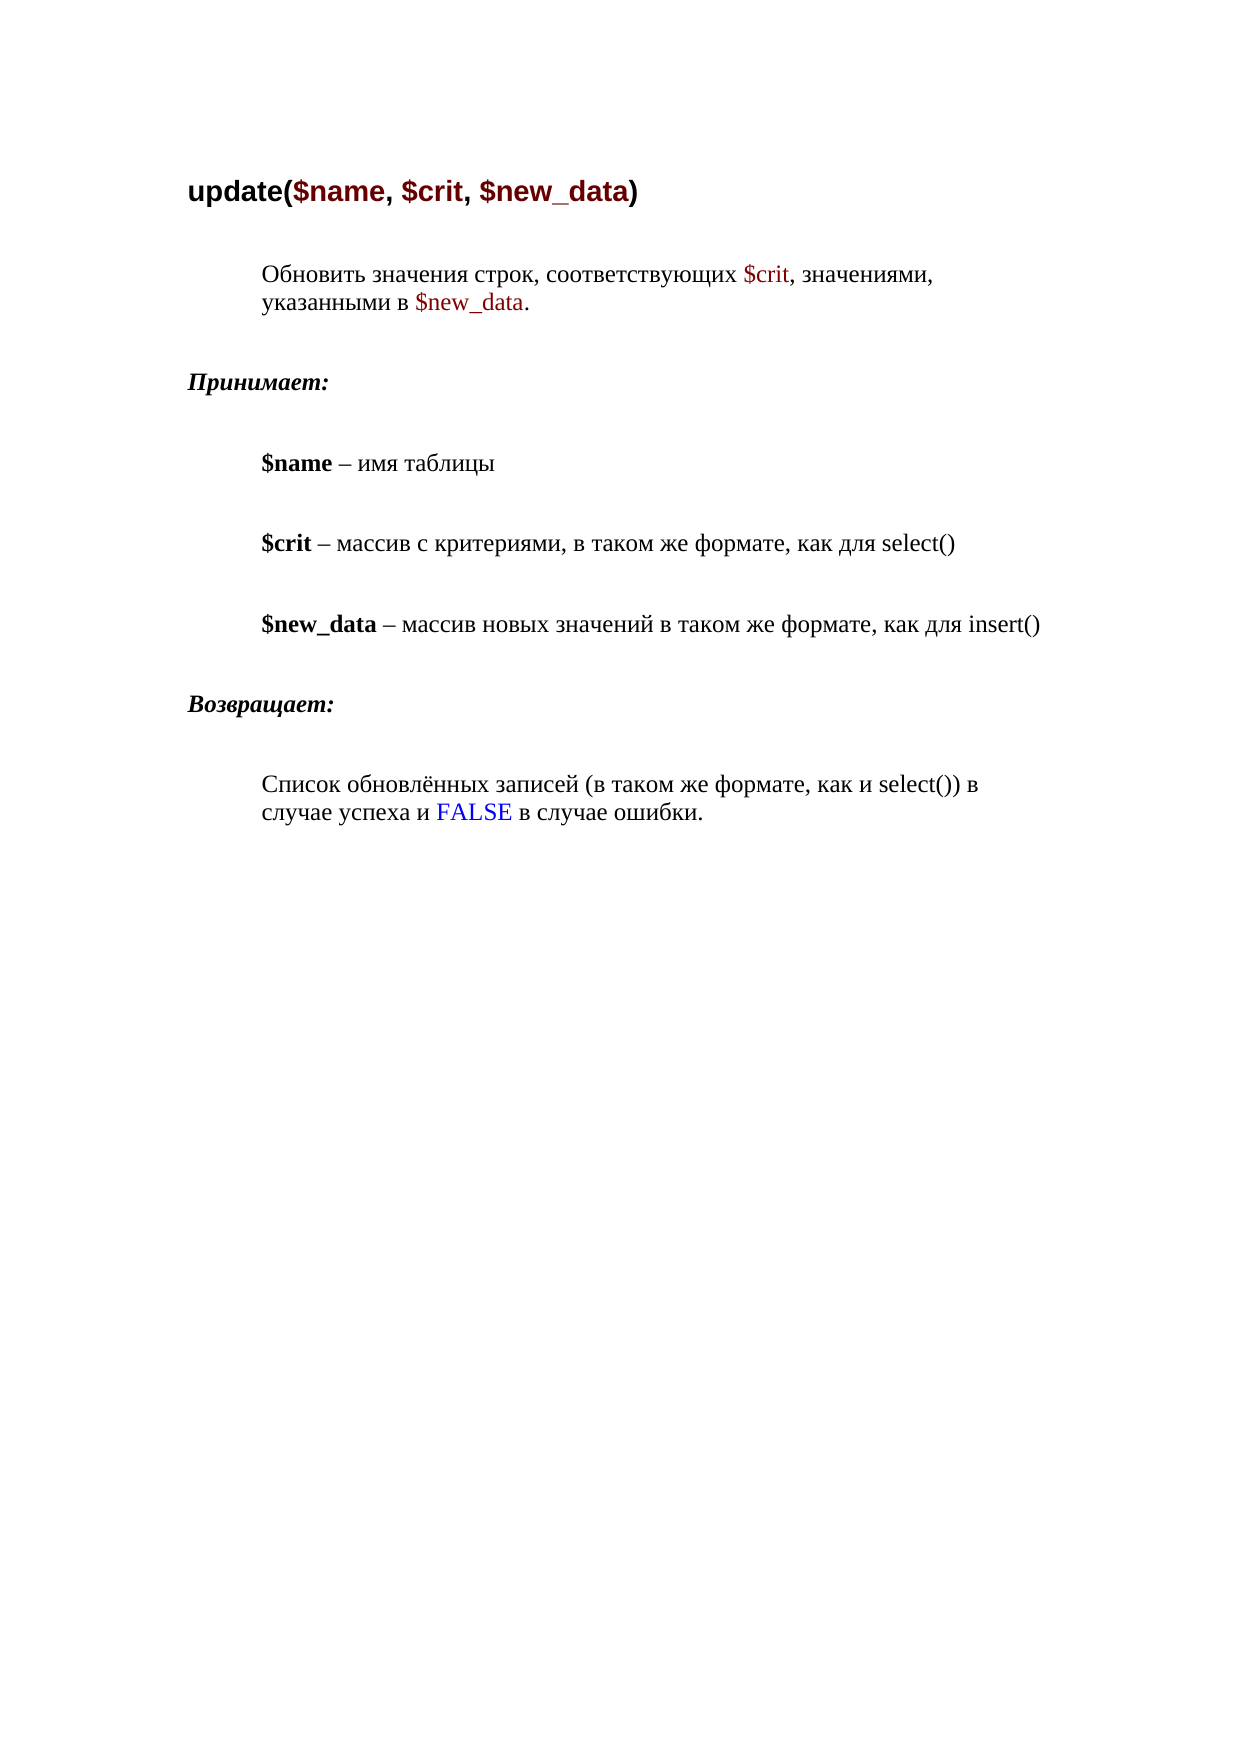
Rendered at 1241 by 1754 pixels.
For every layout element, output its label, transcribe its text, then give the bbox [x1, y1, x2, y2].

text Обновить значения строк, соответствующих $crit, значениями, указанными в $new_data. [261, 260, 1053, 316]
text $new_data – массив новых значений в таком же формате, как для insert() [261, 610, 1053, 637]
text $name – имя таблицы [261, 449, 1053, 477]
text Принимает: [187, 368, 1053, 396]
text Список обновлённых записей (в таком же формате, как и select()) в случае успеха и FALSE в случае ошибки. [261, 771, 1053, 826]
text Возвращает: [187, 690, 1053, 718]
text $crit – массив с критериями, в таком же формате, как для select() [261, 529, 1053, 557]
subtitle update($name, $crit, $new_data) [187, 175, 1053, 208]
